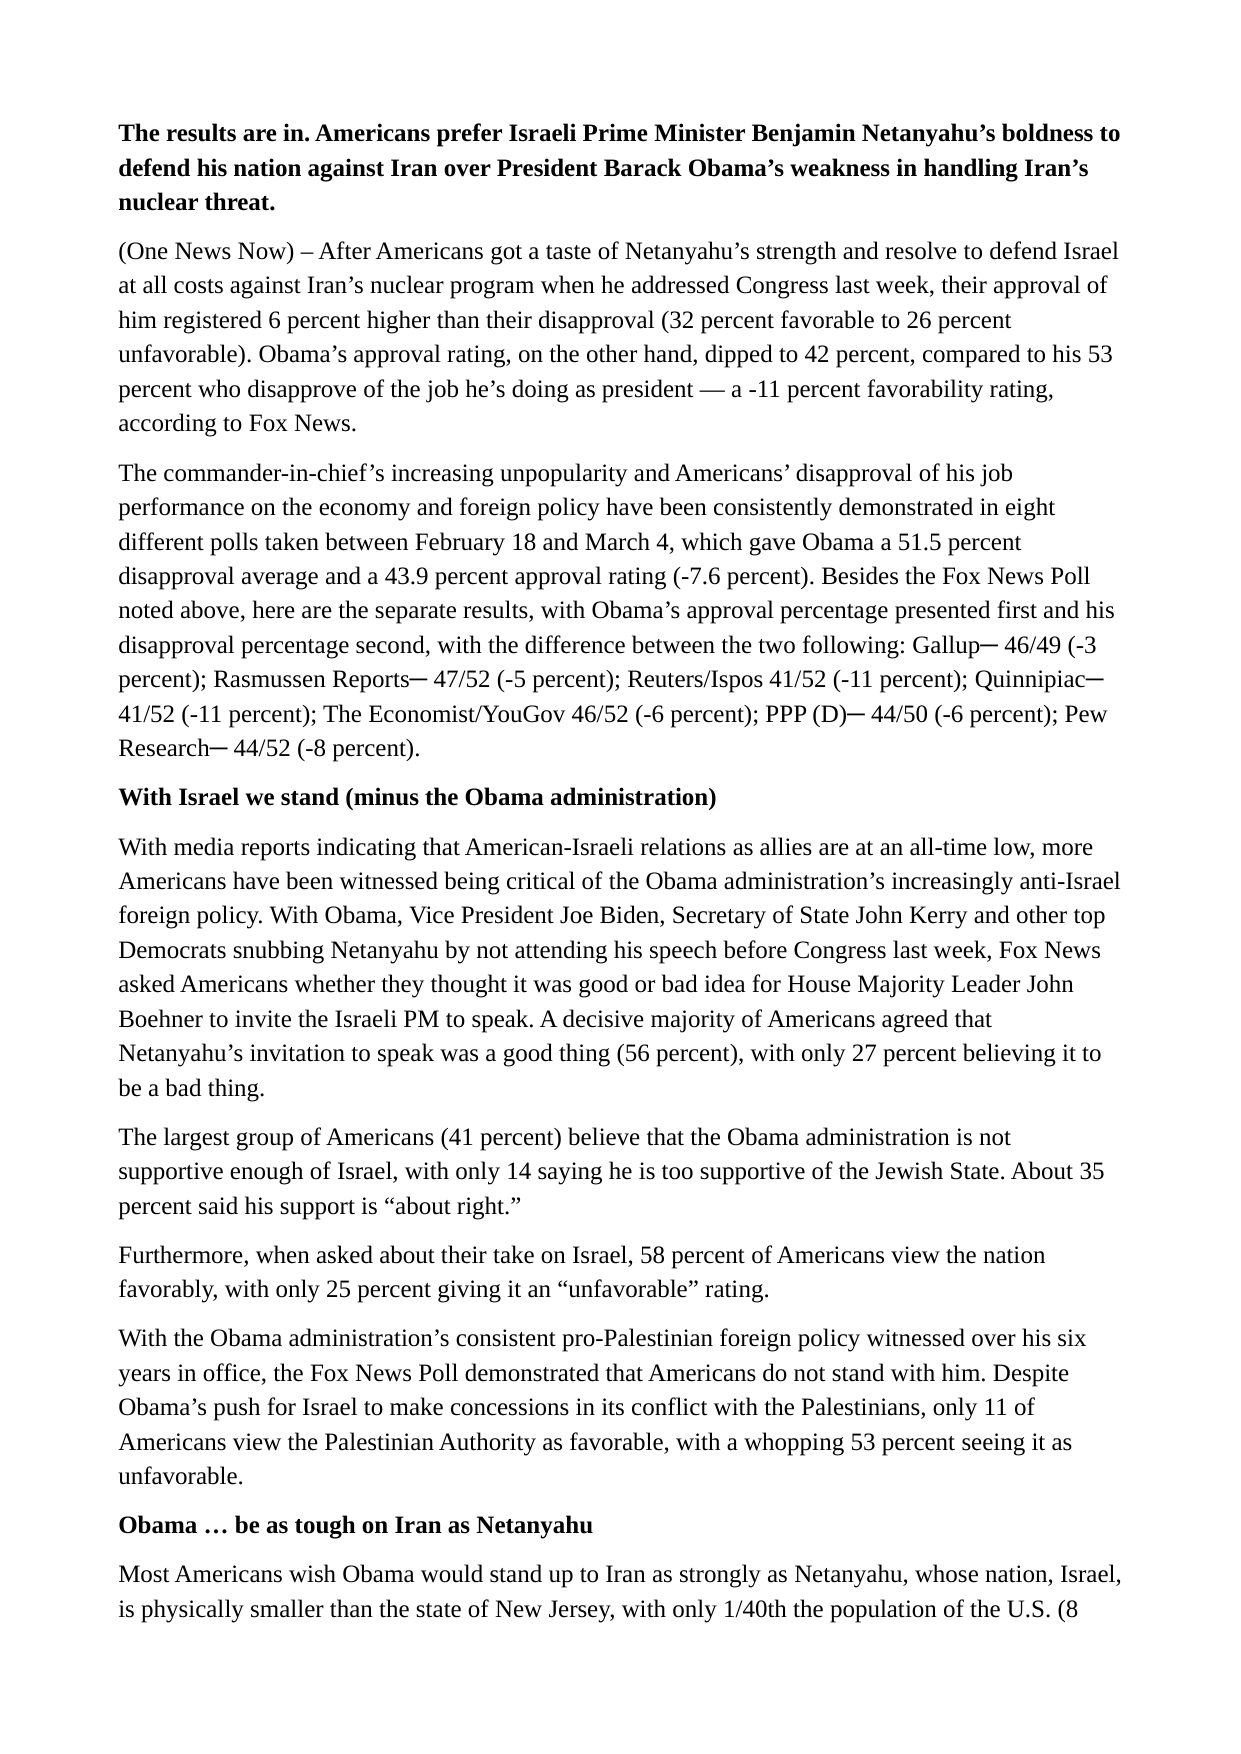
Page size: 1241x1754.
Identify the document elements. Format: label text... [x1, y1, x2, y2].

text With the Obama administration’s consistent pro-Palestinian foreign policy witnessed over his six years in office, the Fox News Poll demonstrated that Americans do not stand with him. Despite Obama’s push for Israel to make concessions in its conflict with the Palestinians, only 11 of Americans view the Palestinian Authority as favorable, with a whopping 53 percent seeing it as unfavorable. [118, 1323, 1122, 1490]
text Furthermore, when asked about their take on Israel, 58 percent of Americans view the nation favorably, with only 25 percent giving it an “unfavorable” rating. [118, 1240, 1122, 1303]
text The results are in. Americans prefer Israeli Prime Minister Benjamin Netanyahu’s boldness to defend his nation against Iran over President Barack Obama’s weakness in handling Iran’s nuclear threat. [118, 118, 1122, 216]
text With Israel we stand (minus the Obama administration) [118, 782, 1122, 811]
text The largest group of Americans (41 percent) believe that the Obama administration is not supportive enough of Israel, with only 14 saying he is too supportive of the Jewish State. About 35 percent said his support is “about right.” [118, 1122, 1122, 1220]
text With media reports indicating that American-Israeli relations as allies are at an all-time low, more Americans have been witnessed being critical of the Obama administration’s increasingly anti-Israel foreign policy. With Obama, Vice President Joe Biden, Secretary of State John Kerry and other top Democrats snubbing Netanyahu by not attending his speech before Congress last week, Fox News asked Americans whether they thought it was good or bad idea for House Majority Leader John Boehner to invite the Israeli PM to speak. A decisive majority of Americans agreed that Netanyahu’s invitation to speak was a good thing (56 percent), with only 27 percent believing it to be a bad thing. [118, 832, 1122, 1102]
text (One News Now) – After Americans got a taste of Netanyahu’s strength and resolve to defend Israel at all costs against Iran’s nuclear program when he addressed Congress last week, their approval of him registered 6 percent higher than their disapproval (32 percent favorable to 26 percent unfavorable). Obama’s approval rating, on the other hand, dipped to 42 percent, compared to his 53 percent who disapprove of the job he’s doing as president — a -11 percent favorability rating, according to Fox News. [118, 236, 1122, 437]
text Obama … be as tough on Iran as Netanyahu [118, 1511, 1122, 1539]
text Most Americans wish Obama would stand up to Iran as strongly as Netanyahu, whose nation, Israel, is physically smaller than the state of New Jersey, with only 1/40th the population of the U.S. (8 [118, 1559, 1122, 1623]
text The commander-in-chief’s increasing unpopularity and Americans’ disapproval of his job performance on the economy and foreign policy have been consistently demonstrated in eight different polls taken between February 18 and March 4, which gave Obama a 51.5 percent disapproval average and a 43.9 percent approval rating (-7.6 percent). Besides the Fox News Poll noted above, here are the separate results, with Obama’s approval percentage presented first and his disapproval percentage second, with the difference between the two following: Gallup─ 46/49 (-3 percent); Rasmussen Reports─ 47/52 (-5 percent); Reuters/Ispos 41/52 (-11 percent); Quinnipiac─ 41/52 (-11 percent); The Economist/YouGov 46/52 (-6 percent); PPP (D)─ 44/50 (-6 percent); Pew Research─ 44/52 (-8 percent). [118, 458, 1122, 762]
